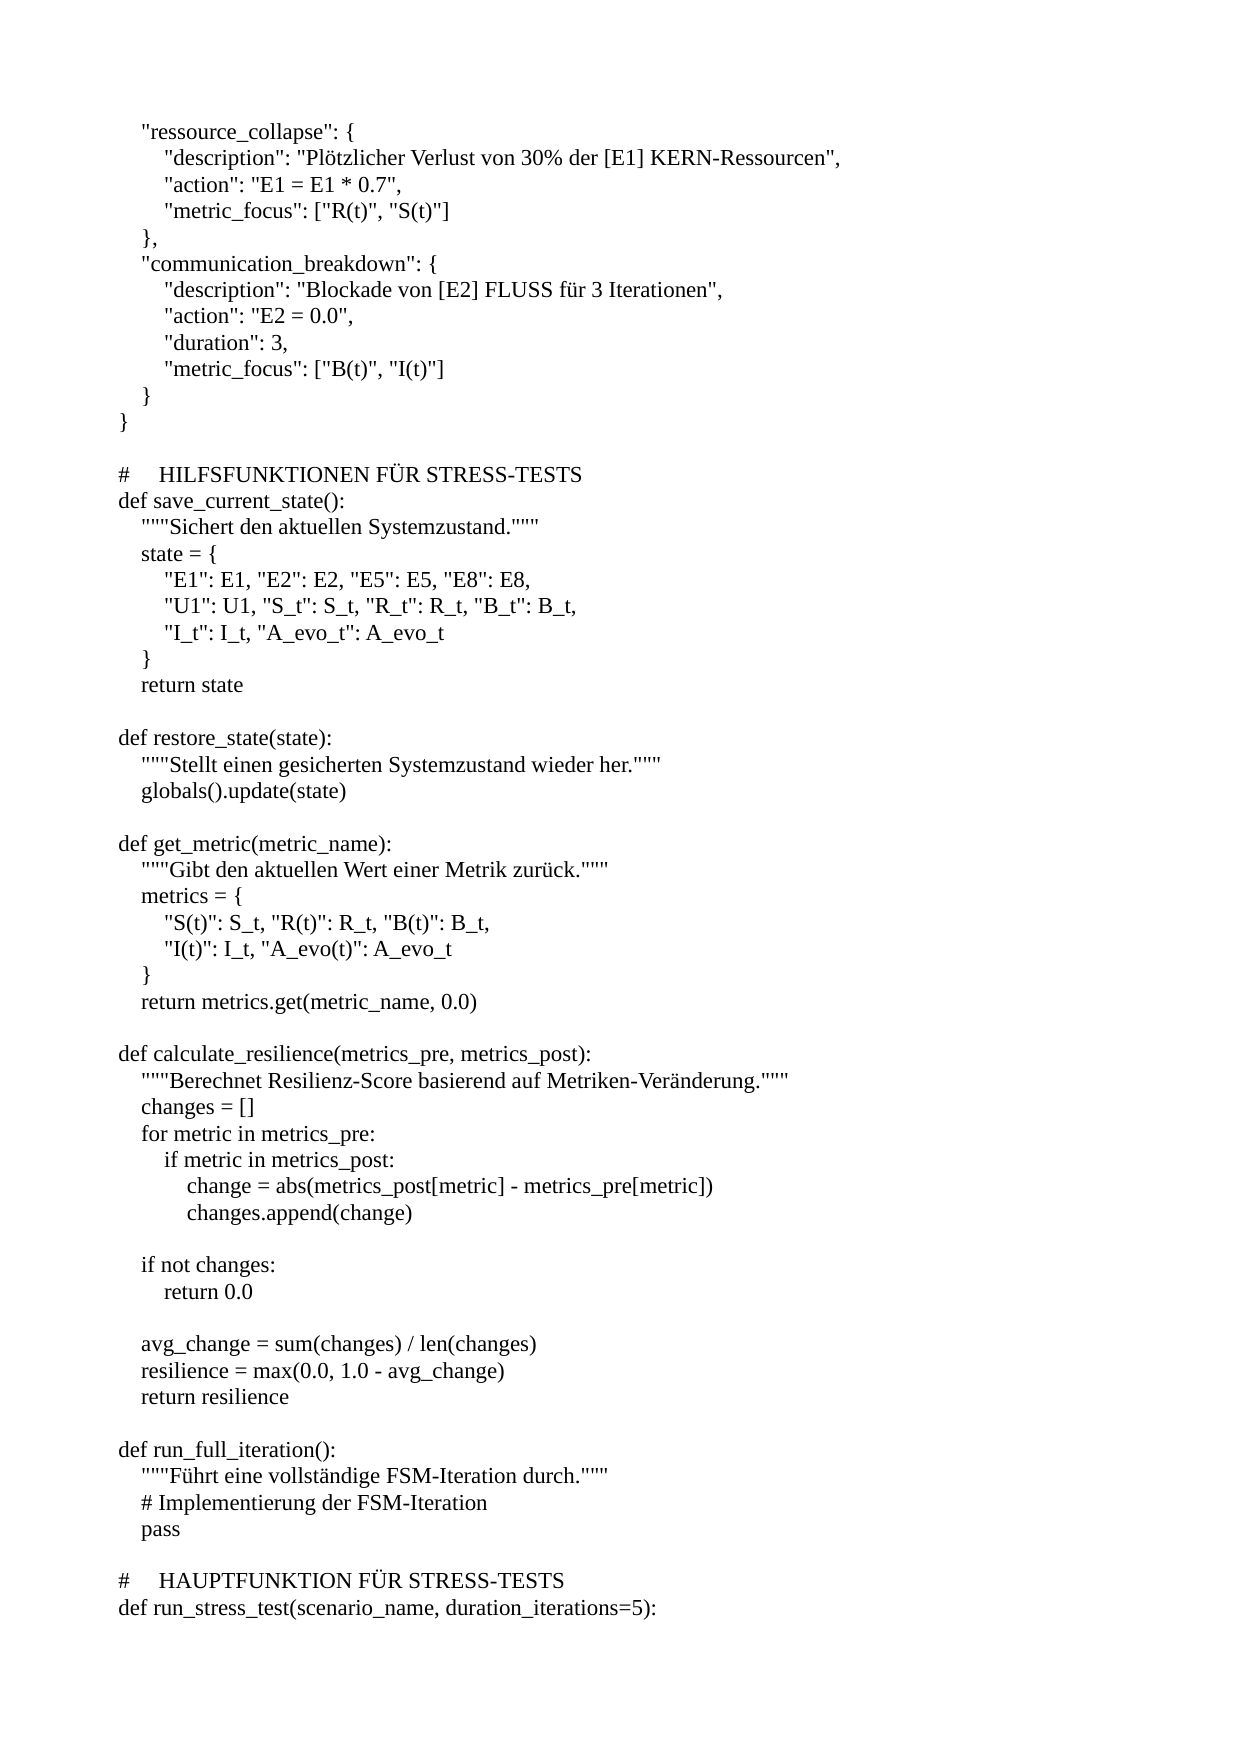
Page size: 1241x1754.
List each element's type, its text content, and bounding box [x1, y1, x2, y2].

text } [118, 408, 1122, 434]
text return metrics.get(metric_name, 0.0) [118, 988, 1122, 1014]
text # Implementierung der FSM-Iteration [118, 1488, 1122, 1515]
text # 🔧 HILFSFUNKTIONEN FÜR STRESS-TESTS [118, 461, 1122, 487]
text changes = [] [118, 1093, 1122, 1119]
text "metric_focus": ["B(t)", "I(t)"] [118, 355, 1122, 382]
text for metric in metrics_pre: [118, 1119, 1122, 1146]
text state = { [118, 540, 1122, 566]
text """Gibt den aktuellen Wert einer Metrik zurück.""" [118, 856, 1122, 882]
text avg_change = sum(changes) / len(changes) [118, 1330, 1122, 1357]
text } [118, 961, 1122, 988]
text resilience = max(0.0, 1.0 - avg_change) [118, 1357, 1122, 1383]
text def get_metric(metric_name): [118, 830, 1122, 856]
text return resilience [118, 1383, 1122, 1409]
text def restore_state(state): [118, 724, 1122, 751]
text }, [118, 223, 1122, 250]
text """Stellt einen gesicherten Systemzustand wieder her.""" [118, 751, 1122, 777]
text """Sichert den aktuellen Systemzustand.""" [118, 513, 1122, 540]
text "U1": U1, "S_t": S_t, "R_t": R_t, "B_t": B_t, [118, 592, 1122, 619]
text "duration": 3, [118, 329, 1122, 355]
text # 🚀 HAUPTFUNKTION FÜR STRESS-TESTS [118, 1568, 1122, 1594]
text def save_current_state(): [118, 487, 1122, 513]
text "communication_breakdown": { [118, 250, 1122, 276]
text pass [118, 1515, 1122, 1541]
text def run_stress_test(scenario_name, duration_iterations=5): [118, 1594, 1122, 1620]
text } [118, 382, 1122, 408]
text } [118, 645, 1122, 672]
text "action": "E1 = E1 * 0.7", [118, 171, 1122, 197]
text "description": "Plötzlicher Verlust von 30% der [E1] KERN-Ressourcen", [118, 144, 1122, 171]
text return 0.0 [118, 1278, 1122, 1304]
text "S(t)": S_t, "R(t)": R_t, "B(t)": B_t, [118, 909, 1122, 935]
text "metric_focus": ["R(t)", "S(t)"] [118, 197, 1122, 223]
text def run_full_iteration(): [118, 1436, 1122, 1462]
text metrics = { [118, 882, 1122, 909]
text "action": "E2 = 0.0", [118, 303, 1122, 329]
text "I(t)": I_t, "A_evo(t)": A_evo_t [118, 935, 1122, 961]
text if not changes: [118, 1251, 1122, 1278]
text "description": "Blockade von [E2] FLUSS für 3 Iterationen", [118, 276, 1122, 303]
text """Führt eine vollständige FSM-Iteration durch.""" [118, 1462, 1122, 1488]
text def calculate_resilience(metrics_pre, metrics_post): [118, 1041, 1122, 1067]
text "ressource_collapse": { [118, 118, 1122, 144]
text globals().update(state) [118, 777, 1122, 803]
text if metric in metrics_post: [118, 1146, 1122, 1172]
text "E1": E1, "E2": E2, "E5": E5, "E8": E8, [118, 566, 1122, 592]
text changes.append(change) [118, 1199, 1122, 1225]
text return state [118, 672, 1122, 698]
text "I_t": I_t, "A_evo_t": A_evo_t [118, 619, 1122, 645]
text """Berechnet Resilienz-Score basierend auf Metriken-Veränderung.""" [118, 1067, 1122, 1093]
text change = abs(metrics_post[metric] - metrics_pre[metric]) [118, 1172, 1122, 1199]
